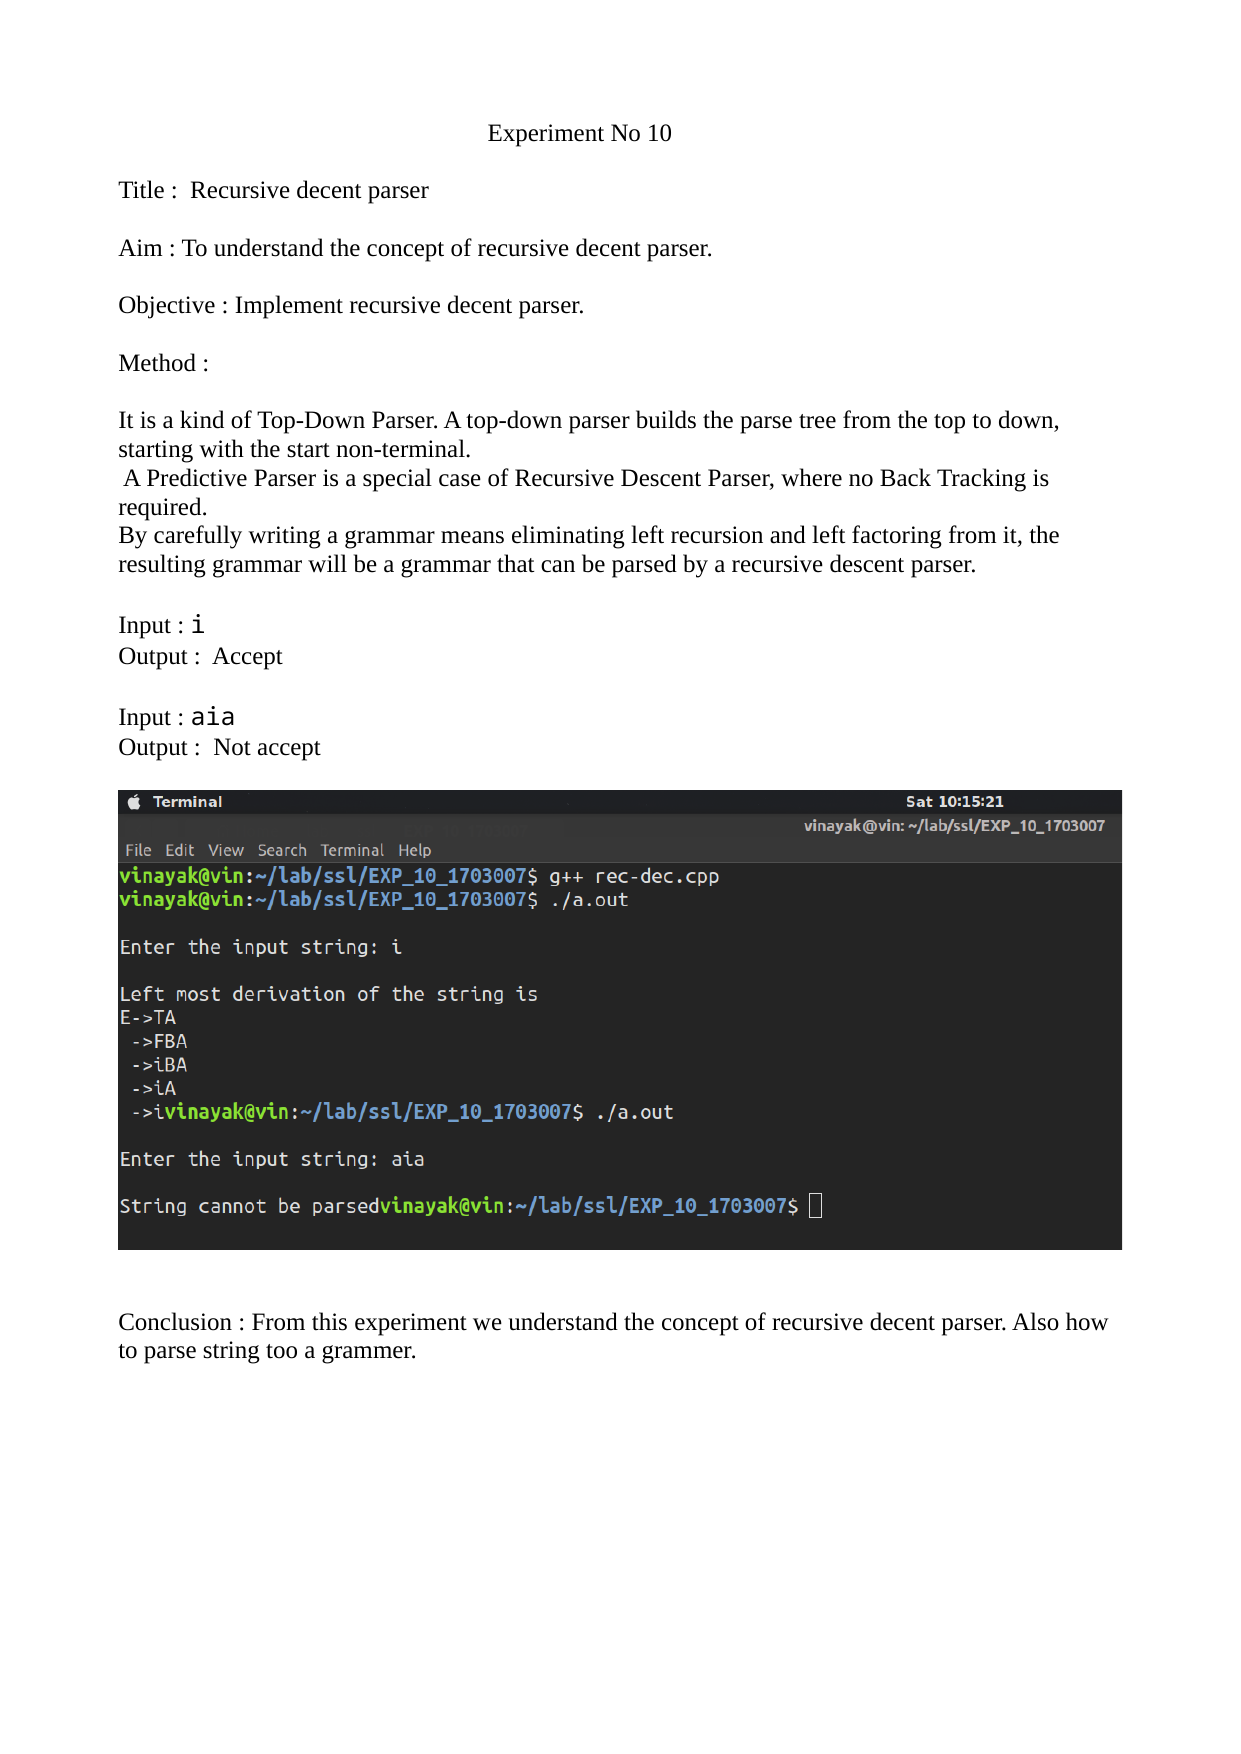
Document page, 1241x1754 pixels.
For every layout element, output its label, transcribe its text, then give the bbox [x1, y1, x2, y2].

text A Predictive Parser is a special case of Recursive Descent Parser, where no Back Tracking is required. By carefully writing a grammar means eliminating left recursion and left factoring from it, the resulting grammar will be a grammar that can be parsed by a recursive descent parser. [118, 463, 1122, 578]
text Method : [118, 348, 1122, 377]
text Output : Not accept [118, 732, 1122, 761]
text Output : Accept [118, 641, 1122, 670]
text It is a kind of Top-Down Parser. A top-down parser builds the parse tree from the top to down, starting with the start non-terminal. [118, 406, 1122, 463]
text Conclusion : From this experiment we understand the concept of recursive decent parser. Also how to parse string too a grammer. [118, 1307, 1122, 1364]
text Input : aia [118, 698, 1122, 732]
text Input : i [118, 607, 1122, 641]
text Title : Recursive decent parser [118, 176, 1122, 204]
picture [118, 790, 1123, 1250]
text Objective : Implement recursive decent parser. [118, 291, 1122, 319]
text Aim : To understand the concept of recursive decent parser. [118, 233, 1122, 262]
text Experiment No 10 [118, 118, 1122, 147]
